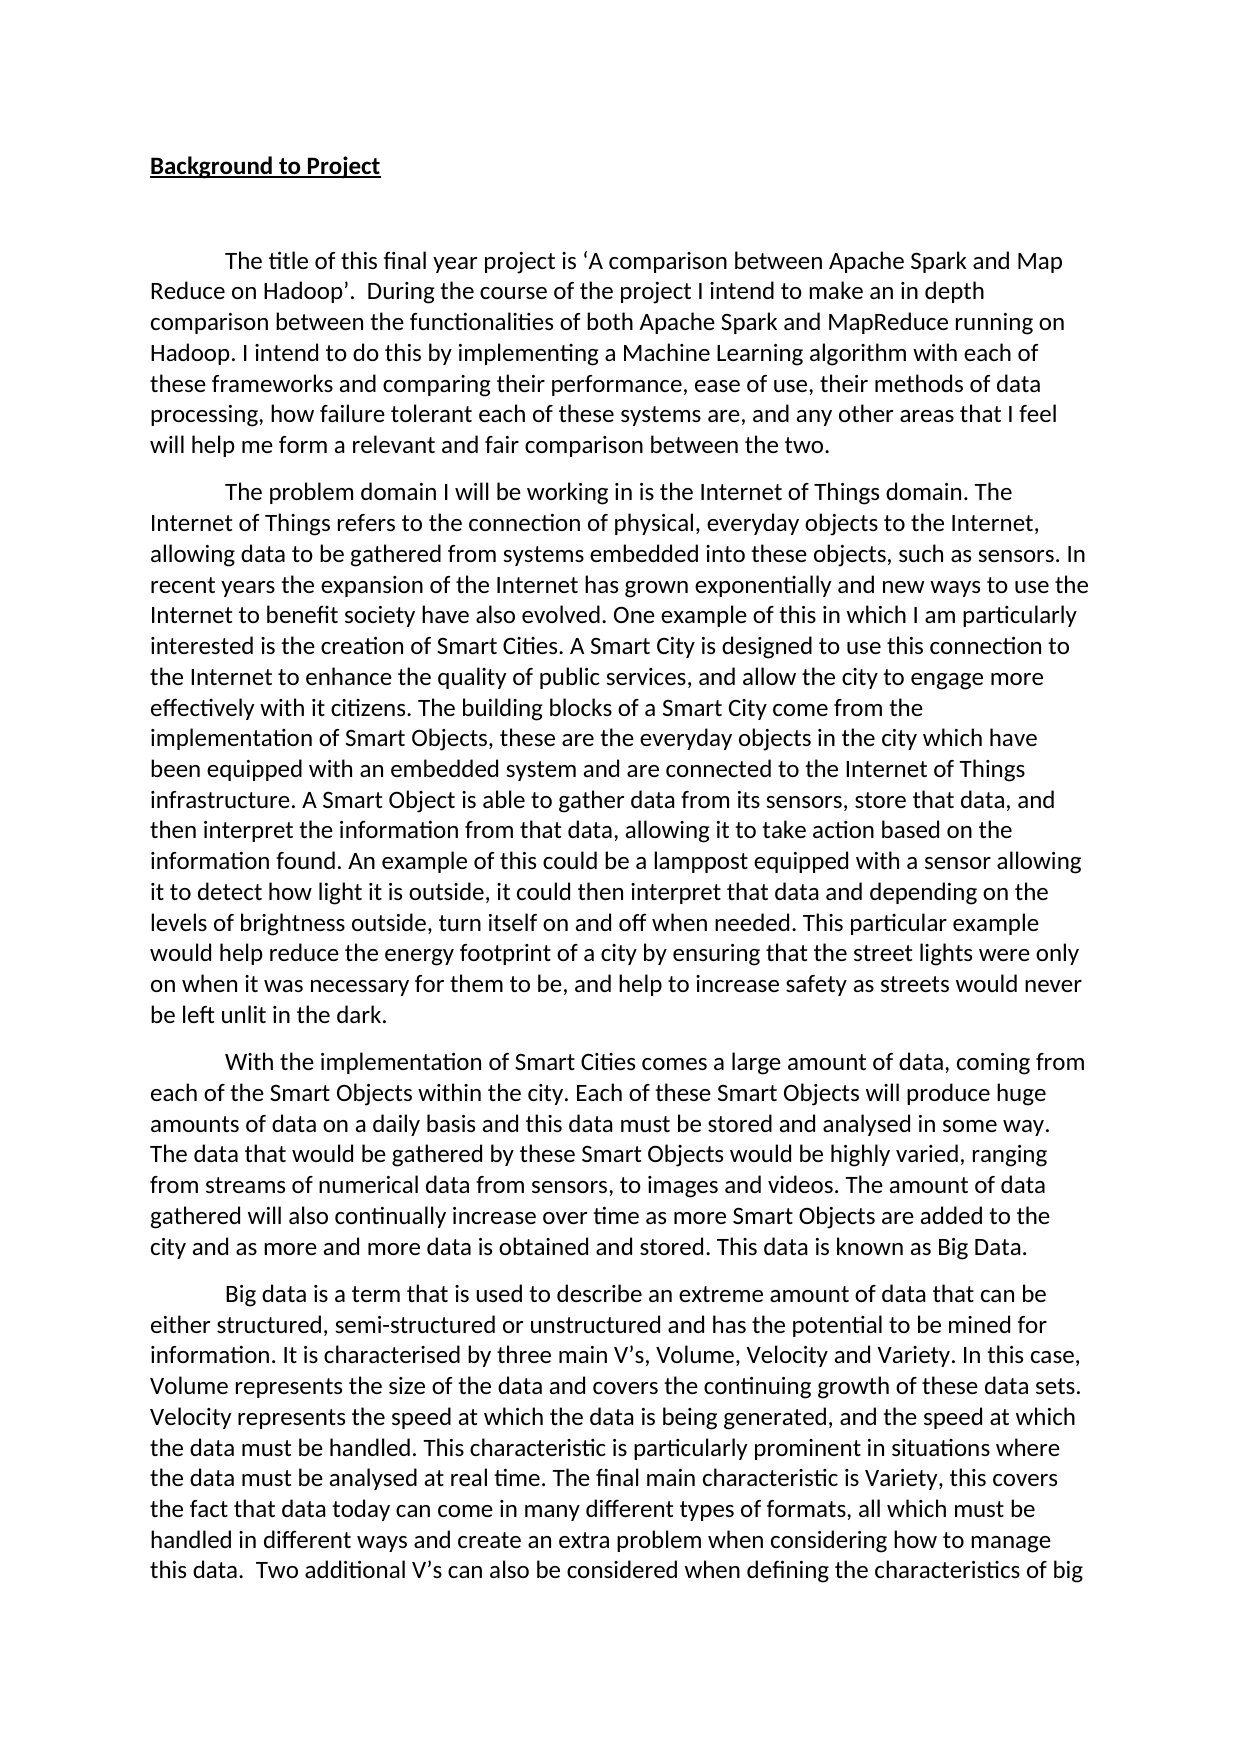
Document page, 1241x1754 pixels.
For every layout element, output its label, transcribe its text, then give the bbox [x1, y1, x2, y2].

text Big data is a term that is used to describe an extreme amount of data that can be either structured, semi-structured or unstructured and has the potential to be mined for information. It is characterised by three main V’s, Volume, Velocity and Variety. In this case, Volume represents the size of the data and covers the continuing growth of these data sets. Velocity represents the speed at which the data is being generated, and the speed at which the data must be handled. This characteristic is particularly prominent in situations where the data must be analysed at real time. The final main characteristic is Variety, this covers the fact that data today can come in many different types of formats, all which must be handled in different ways and create an extra problem when considering how to manage this data. Two additional V’s can also be considered when defining the characteristics of big [150, 1278, 1090, 1585]
text With the implementation of Smart Cities comes a large amount of data, coming from each of the Smart Objects within the city. Each of these Smart Objects will produce huge amounts of data on a daily basis and this data must be stored and analysed in some way. The data that would be gathered by these Smart Objects would be highly varied, ranging from streams of numerical data from sensors, to images and videos. The amount of data gathered will also continually increase over time as more Smart Objects are added to the city and as more and more data is obtained and stored. This data is known as Big Data. [150, 1046, 1090, 1261]
text The problem domain I will be working in is the Internet of Things domain. The Internet of Things refers to the connection of physical, everyday objects to the Internet, allowing data to be gathered from systems embedded into these objects, such as sensors. In recent years the expansion of the Internet has grown exponentially and new ways to use the Internet to benefit society have also evolved. One example of this in which I am particularly interested is the creation of Smart Cities. A Smart City is designed to use this connection to the Internet to enhance the quality of public services, and allow the city to engage more effectively with it citizens. The building blocks of a Smart City come from the implementation of Smart Objects, these are the everyday objects in the city which have been equipped with an embedded system and are connected to the Internet of Things infrastructure. A Smart Object is able to gather data from its sensors, store that data, and then interpret the information from that data, allowing it to take action based on the information found. An example of this could be a lamppost equipped with a sensor allowing it to detect how light it is outside, it could then interpret that data and depending on the levels of brightness outside, turn itself on and off when needed. This particular example would help reduce the energy footprint of a city by ensuring that the street lights were only on when it was necessary for them to be, and help to increase safety as streets would never be left unlit in the dark. [150, 477, 1090, 1029]
text The title of this final year project is ‘A comparison between Apache Spark and Map Reduce on Hadoop’. During the course of the project I intend to make an in depth comparison between the functionalities of both Apache Spark and MapReduce running on Hadoop. I intend to do this by implementing a Machine Learning algorithm with each of these frameworks and comparing their performance, ease of use, their methods of data processing, how failure tolerant each of these systems are, and any other areas that I feel will help me form a relevant and fair comparison between the two. [150, 245, 1090, 460]
text Background to Project [150, 150, 1090, 181]
